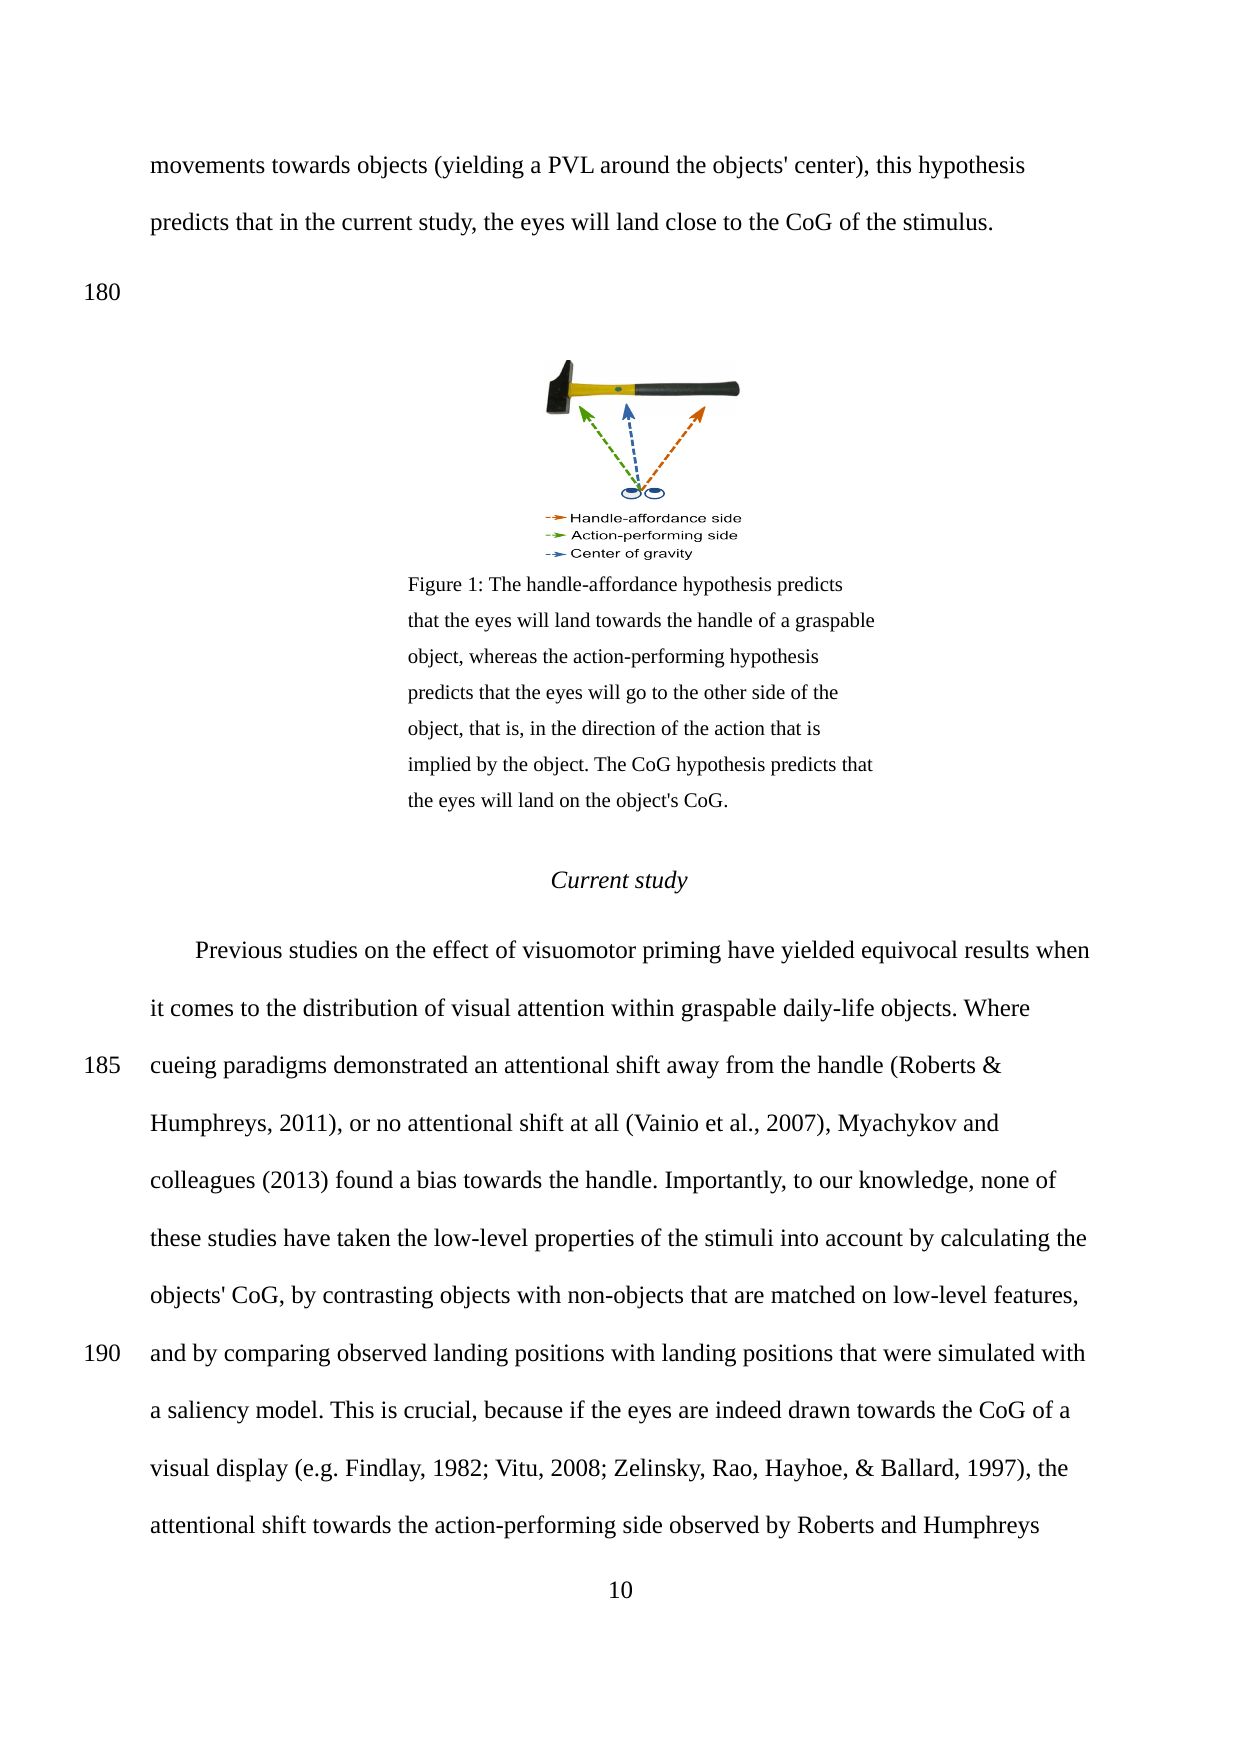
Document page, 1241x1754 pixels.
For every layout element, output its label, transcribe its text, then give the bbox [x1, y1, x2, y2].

subtitle Current study [150, 866, 1091, 894]
picture [543, 360, 743, 560]
text Previous studies on the effect of visuomotor priming have yielded equivocal results when it comes to the distribution of visual attention within graspable daily-life objects. Where cueing paradigms demonstrated an attentional shift away from the handle (Roberts & Humphreys, 2011), or no attentional shift at all (Vainio et al., 2007), Myachykov and colleagues (2013) found a bias towards the handle. Importantly, to our knowledge, none of these studies have taken the low-level properties of the stimuli into account by calculating the objects' CoG, by contrasting objects with non-objects that are matched on low-level features, and by comparing observed landing positions with landing positions that were simulated with a saliency model. This is crucial, because if the eyes are indeed drawn towards the CoG of a visual display (e.g. Findlay, 1982; Vitu, 2008; Zelinsky, Rao, Hayhoe, & Ballard, 1997), the attentional shift towards the action-performing side observed by Roberts and Humphreys [150, 936, 1091, 1539]
text movements towards objects (yielding a PVL around the objects' center), this hypothesis predicts that in the current study, the eyes will land close to the CoG of the stimulus. [150, 150, 1091, 236]
text Figure 1: The handle-affordance hypothesis predicts that the eyes will land towards the handle of a graspable object, whereas the action-performing hypothesis predicts that the eyes will go to the other side of the object, that is, in the direction of the action that is implied by the object. The CoG hypothesis predicts that the eyes will land on the object's CoG. [408, 360, 878, 812]
